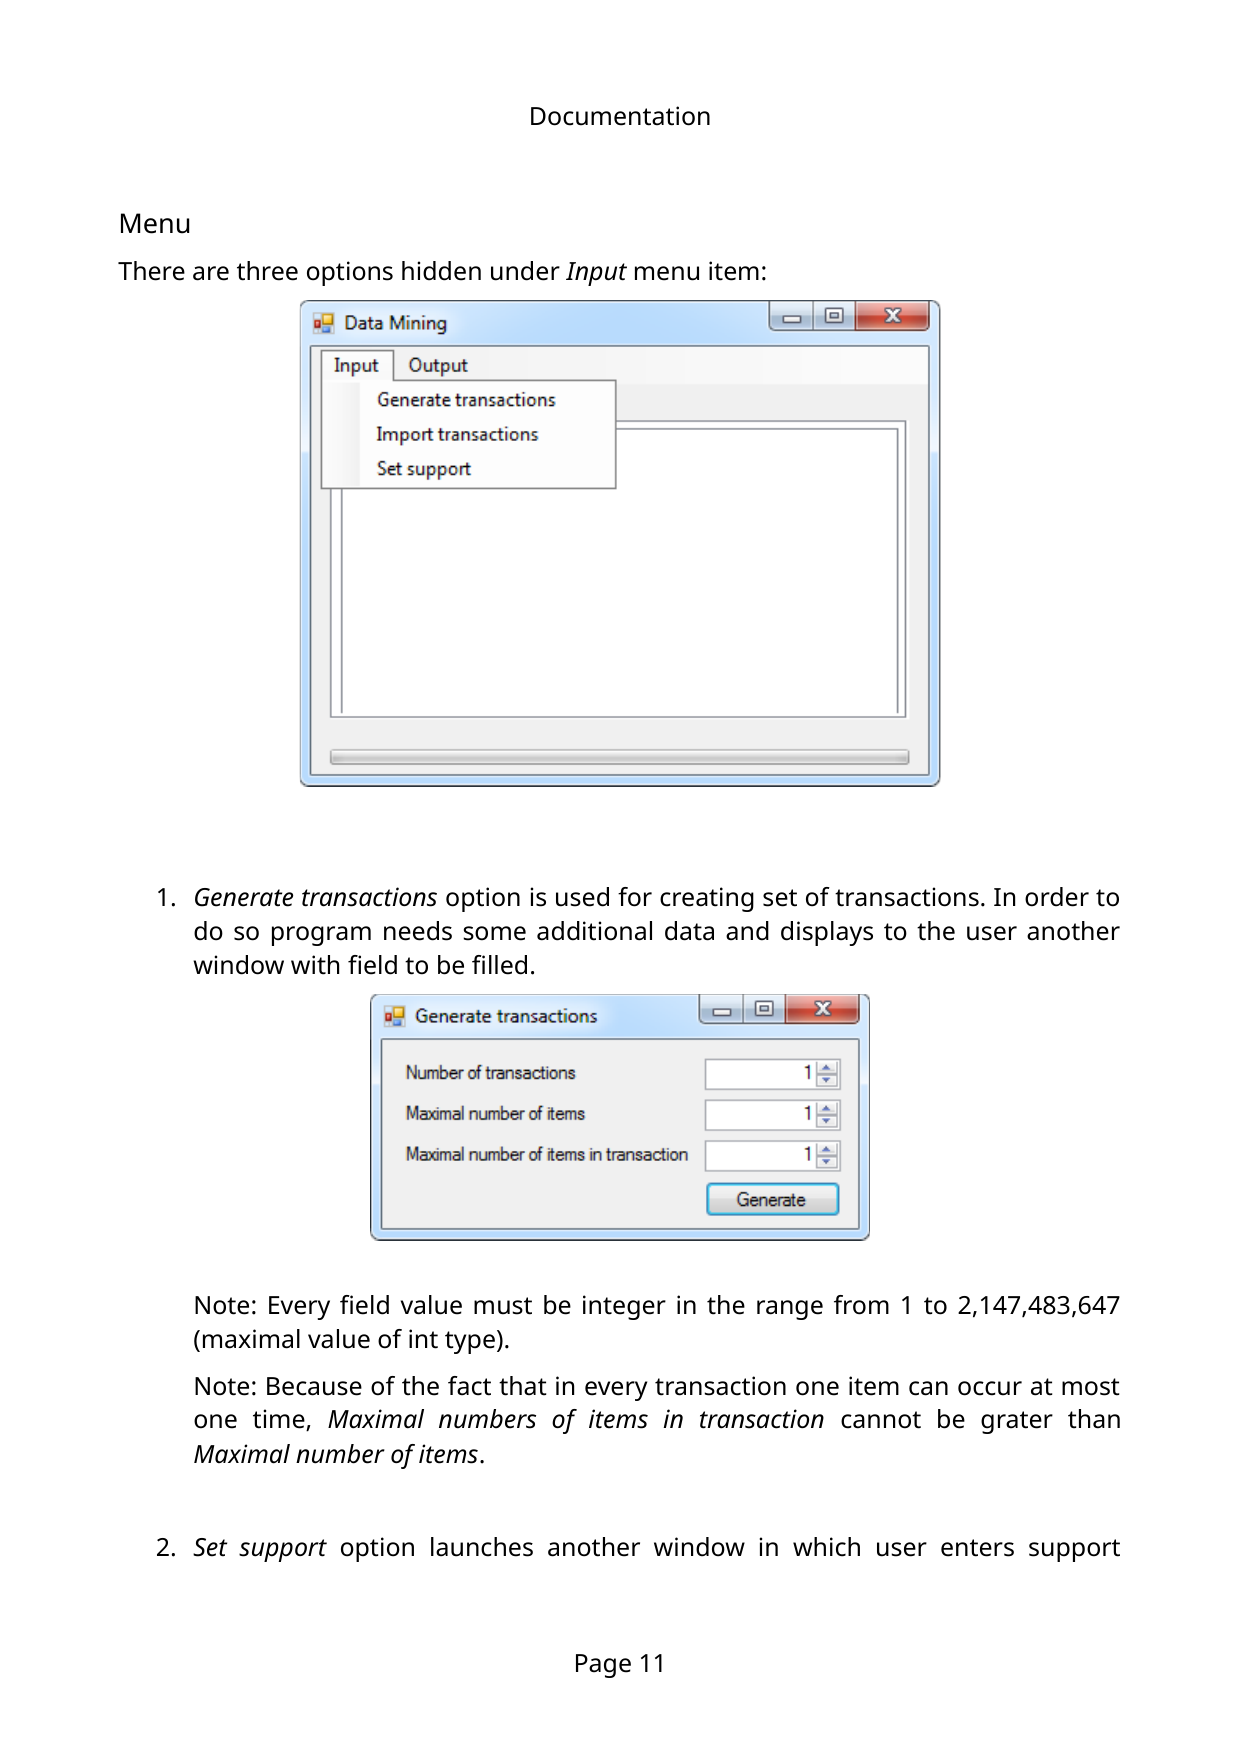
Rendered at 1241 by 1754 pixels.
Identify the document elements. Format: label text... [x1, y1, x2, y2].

subtitle Menu [118, 204, 1122, 241]
picture [370, 994, 870, 1241]
list Set support option launches another window in which user enters support [156, 1529, 1122, 1563]
text There are three options hidden under Input menu item: [118, 254, 1122, 288]
picture [299, 300, 941, 787]
list Note: Every field value must be integer in the range from 1 to 2,147,483,647 (maximal value of int type). [156, 1287, 1122, 1356]
list Note: Because of the fact that in every transaction one item can occur at most one time, Maximal numbers of items in transaction cannot be grater than Maximal number of items. [156, 1368, 1122, 1470]
list Generate transactions option is used for creating set of transactions. In order to do so program needs some additional data and displays to the user another window with field to be filled. [156, 879, 1122, 982]
